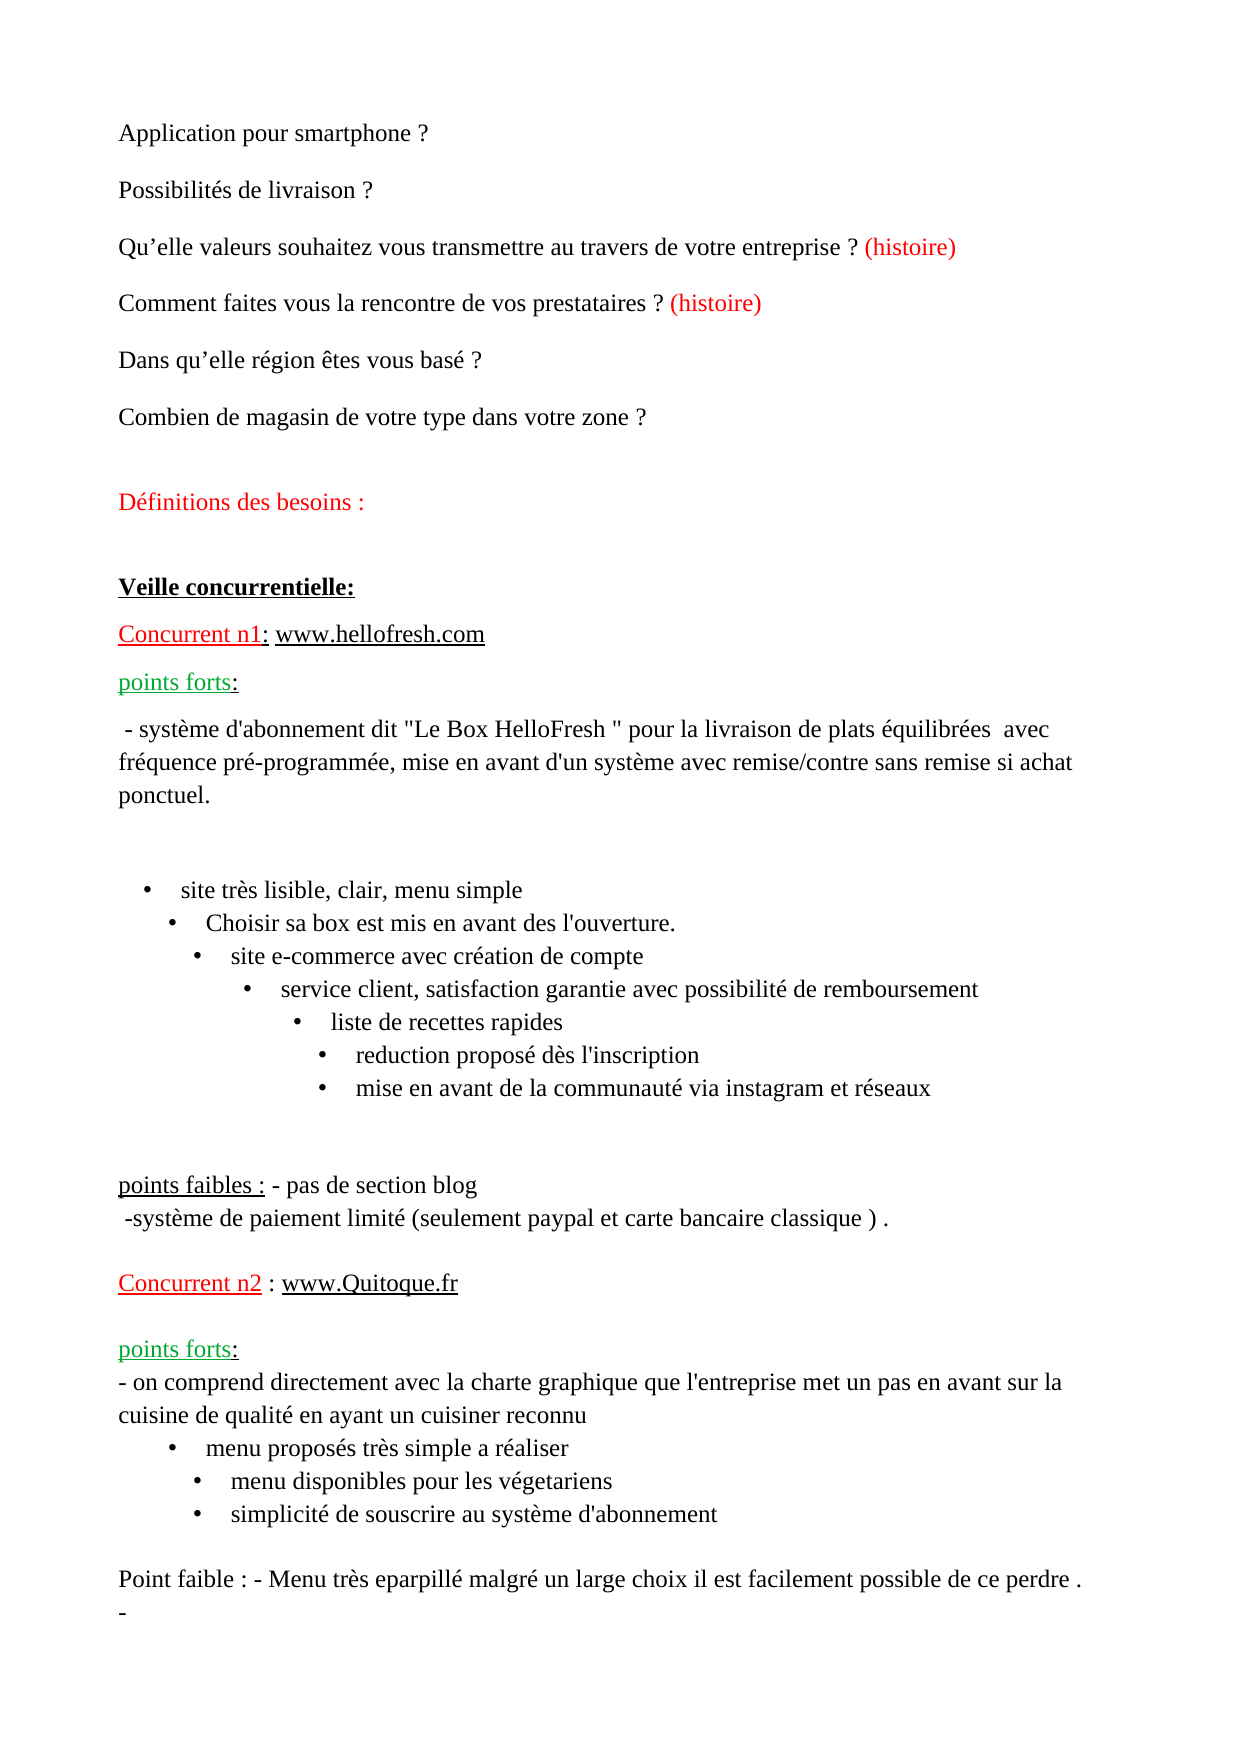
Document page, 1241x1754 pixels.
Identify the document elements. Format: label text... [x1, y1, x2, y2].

text Qu’elle valeurs souhaitez vous transmettre au travers de votre entreprise ? (histoire) [118, 232, 1122, 260]
list menu proposés très simple a réaliser [131, 1433, 1122, 1462]
text - [118, 1597, 1122, 1626]
text points forts: [118, 1334, 1122, 1362]
text -système de paiement limité (seulement paypal et carte bancaire classique ) . [118, 1203, 1122, 1232]
text Combien de magasin de votre type dans votre zone ? [118, 402, 1122, 431]
text Veille concurrentielle: [118, 572, 1122, 600]
list site e-commerce avec création de compte [156, 941, 1122, 969]
text Comment faites vous la rencontre de vos prestataires ? (histoire) [118, 288, 1122, 317]
list service client, satisfaction garantie avec possibilité de remboursement [206, 974, 1122, 1003]
list Choisir sa box est mis en avant des l'ouverture. [131, 908, 1122, 937]
text Point faible : - Menu très eparpillé malgré un large choix il est facilement possible de ce perdre . [118, 1564, 1122, 1593]
list site très lisible, clair, menu simple [106, 875, 1122, 903]
text Dans qu’elle région êtes vous basé ? [118, 345, 1122, 374]
list mise en avant de la communauté via instagram et réseaux [281, 1073, 1122, 1102]
list reduction proposé dès l'inscription [281, 1040, 1122, 1069]
text points forts: [118, 667, 1122, 696]
text Concurrent n1: www.hellofresh.com [118, 619, 1122, 648]
text Application pour smartphone ? [118, 118, 1122, 147]
list simplicité de souscrire au système d'abonnement [156, 1499, 1122, 1528]
text Définitions des besoins : [118, 487, 1122, 516]
text points faibles : - pas de section blog [118, 1170, 1122, 1199]
text Concurrent n2 : www.Quitoque.fr [118, 1268, 1122, 1297]
text - système d'abonnement dit "Le Box HelloFresh " pour la livraison de plats équilibrées avec fréquence pré-programmée, mise en avant d'un système avec remise/contre sans remise si achat ponctuel. [118, 714, 1122, 809]
text Possibilités de livraison ? [118, 175, 1122, 204]
list menu disponibles pour les végetariens [156, 1466, 1122, 1494]
list liste de recettes rapides [256, 1007, 1122, 1036]
text - on comprend directement avec la charte graphique que l'entreprise met un pas en avant sur la cuisine de qualité en ayant un cuisiner reconnu [118, 1367, 1122, 1428]
